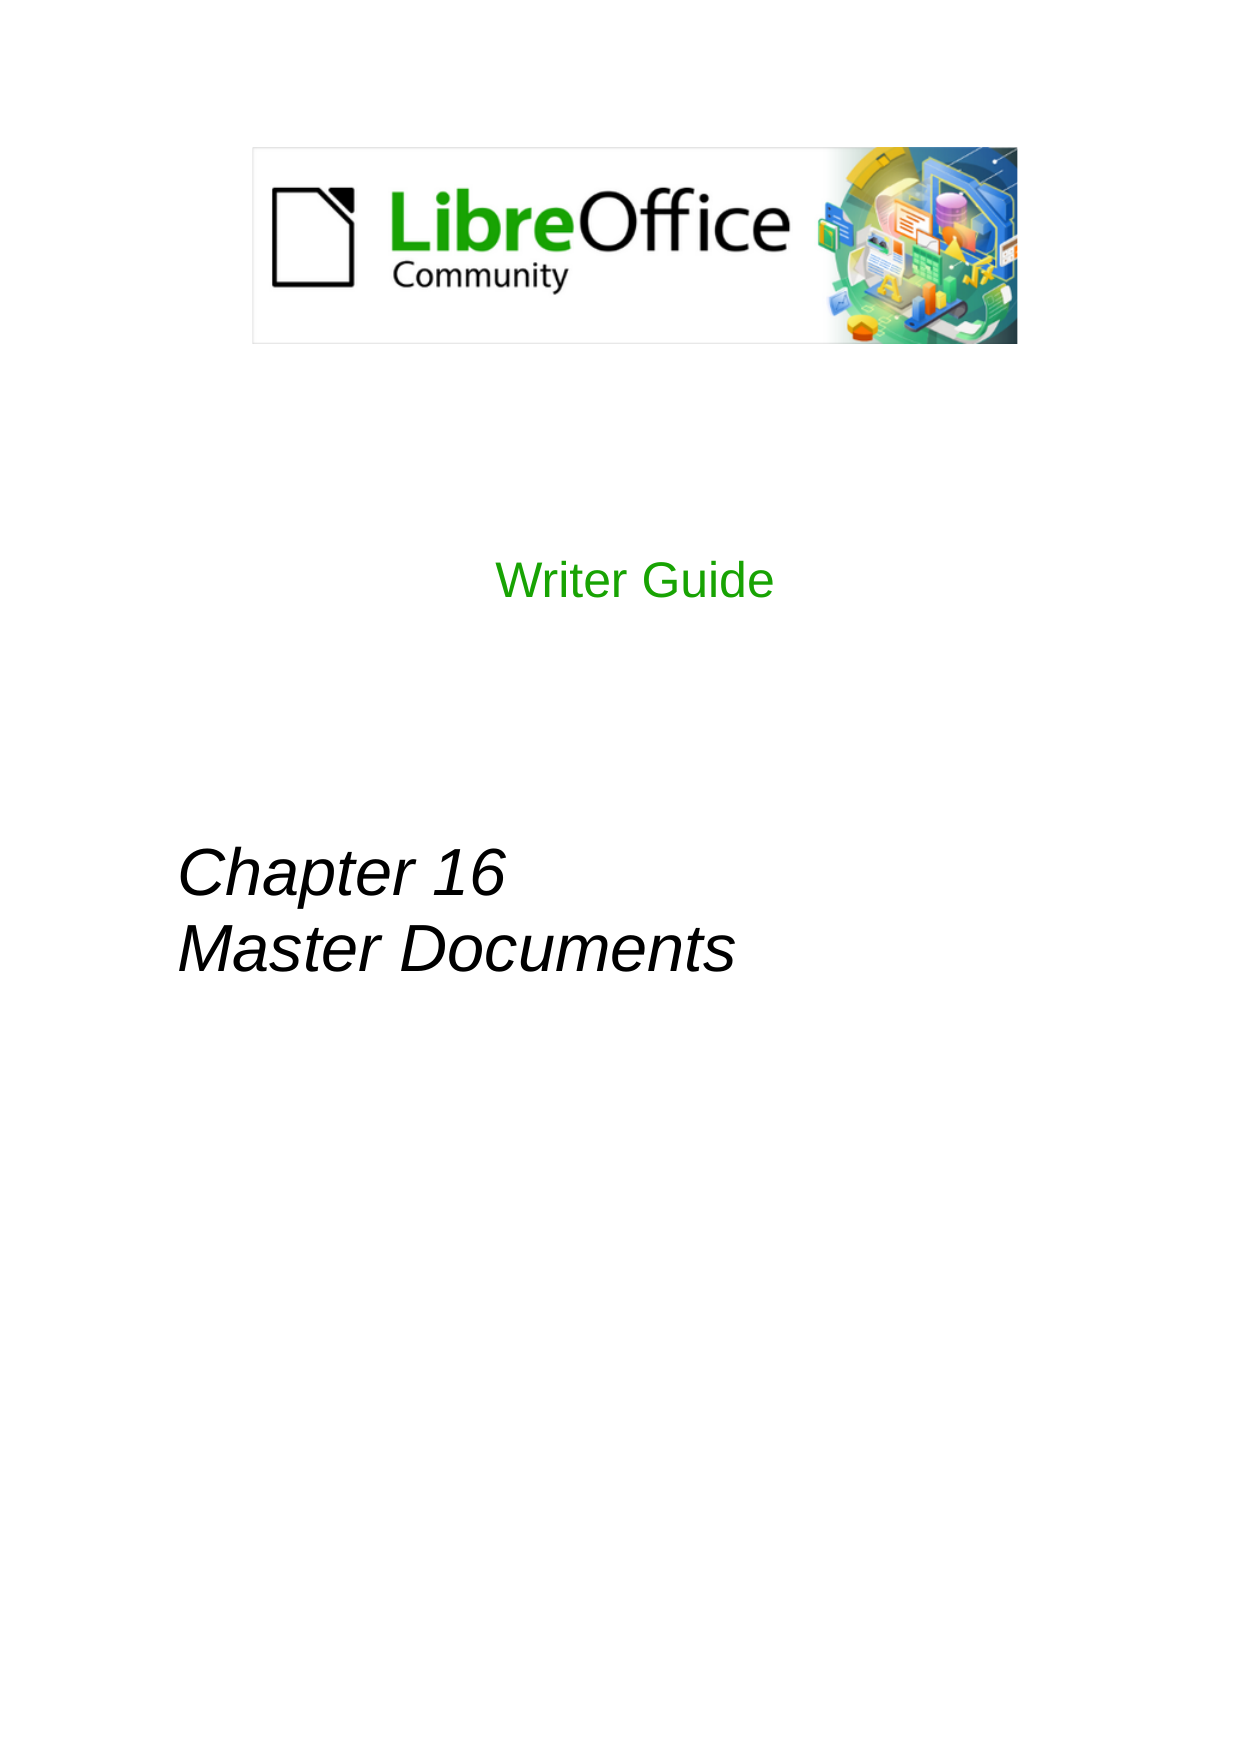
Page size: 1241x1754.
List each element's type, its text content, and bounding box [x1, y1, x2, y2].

text Writer Guide [177, 550, 1093, 608]
title Chapter 16 Master Documents [177, 833, 1093, 986]
picture [252, 147, 1018, 344]
